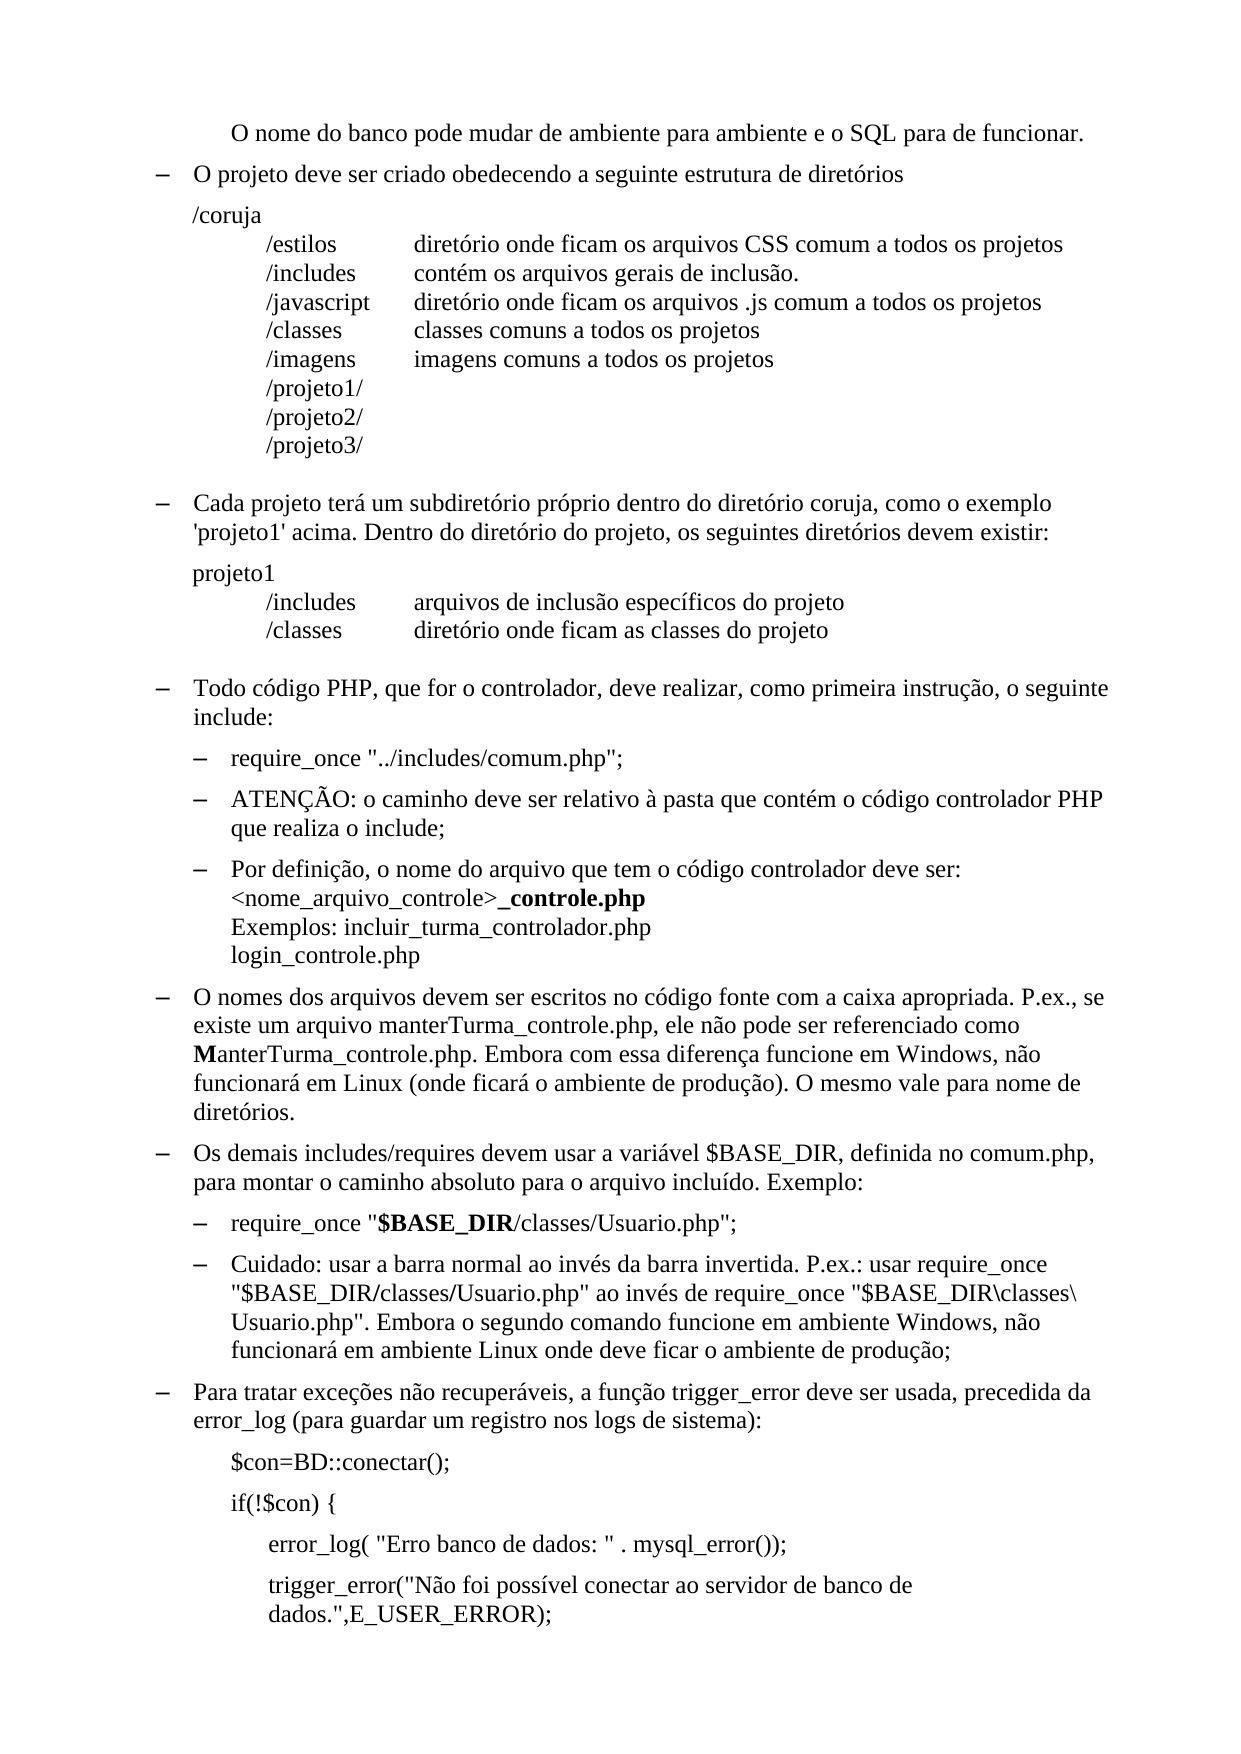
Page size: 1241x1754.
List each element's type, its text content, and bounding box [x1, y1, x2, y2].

text /classes diretório onde ficam as classes do projeto [118, 616, 1122, 644]
text /classes classes comuns a todos os projetos [118, 316, 1122, 344]
list Por definição, o nome do arquivo que tem o código controlador deve ser: <nome_arquivo_controle>_controle.php Exemplos: incluir_turma_controlador.php login_controle.php [193, 854, 1122, 969]
list $con=BD::conectar(); [193, 1447, 1122, 1476]
list O nomes dos arquivos devem ser escritos no código fonte com a caixa apropriada. P.ex., se existe um arquivo manterTurma_controle.php, ele não pode ser referenciado como ManterTurma_controle.php. Embora com essa diferença funcione em Windows, não funcionará em Linux (onde ficará o ambiente de produção). O mesmo vale para nome de diretórios. [156, 982, 1122, 1126]
list error_log( "Erro banco de dados: " . mysql_error()); [231, 1529, 1122, 1558]
list O nome do banco pode mudar de ambiente para ambiente e o SQL para de funcionar. [193, 118, 1122, 147]
list require_once "../includes/comum.php"; [193, 743, 1122, 772]
list Os demais includes/requires devem usar a variável $BASE_DIR, definida no comum.php, para montar o caminho absoluto para o arquivo incluído. Exemplo: [156, 1138, 1122, 1196]
text /includes arquivos de inclusão específicos do projeto [118, 587, 1122, 616]
list require_once "$BASE_DIR/classes/Usuario.php"; [193, 1208, 1122, 1237]
list Cuidado: usar a barra normal ao invés da barra invertida. P.ex.: usar require_once "$BASE_DIR/classes/Usuario.php" ao invés de require_once "$BASE_DIR\classes\Usuario.php". Embora o segundo comando funcione em ambiente Windows, não funcionará em ambiente Linux onde deve ficar o ambiente de produção; [193, 1249, 1122, 1364]
text projeto1 [118, 558, 1122, 587]
list trigger_error("Não foi possível conectar ao servidor de banco de dados.",E_USER_ERROR); [231, 1571, 1122, 1628]
list Para tratar exceções não recuperáveis, a função trigger_error deve ser usada, precedida da error_log (para guardar um registro nos logs de sistema): [156, 1377, 1122, 1434]
text /projeto1/ [118, 373, 1122, 402]
list if(!$con) { [193, 1488, 1122, 1517]
list Todo código PHP, que for o controlador, deve realizar, como primeira instrução, o seguinte include: [156, 673, 1122, 731]
text /projeto3/ [118, 431, 1122, 459]
text /javascript diretório onde ficam os arquivos .js comum a todos os projetos [118, 287, 1122, 316]
list ATENÇÃO: o caminho deve ser relativo à pasta que contém o código controlador PHP que realiza o include; [193, 784, 1122, 842]
text /projeto2/ [118, 402, 1122, 431]
text /estilos diretório onde ficam os arquivos CSS comum a todos os projetos [118, 229, 1122, 258]
text /imagens imagens comuns a todos os projetos [118, 344, 1122, 373]
list O projeto deve ser criado obedecendo a seguinte estrutura de diretórios [156, 159, 1122, 188]
list Cada projeto terá um subdiretório próprio dentro do diretório coruja, como o exemplo 'projeto1' acima. Dentro do diretório do projeto, os seguintes diretórios devem existir: [156, 488, 1122, 546]
text /coruja [118, 201, 1122, 229]
text /includes contém os arquivos gerais de inclusão. [118, 258, 1122, 287]
